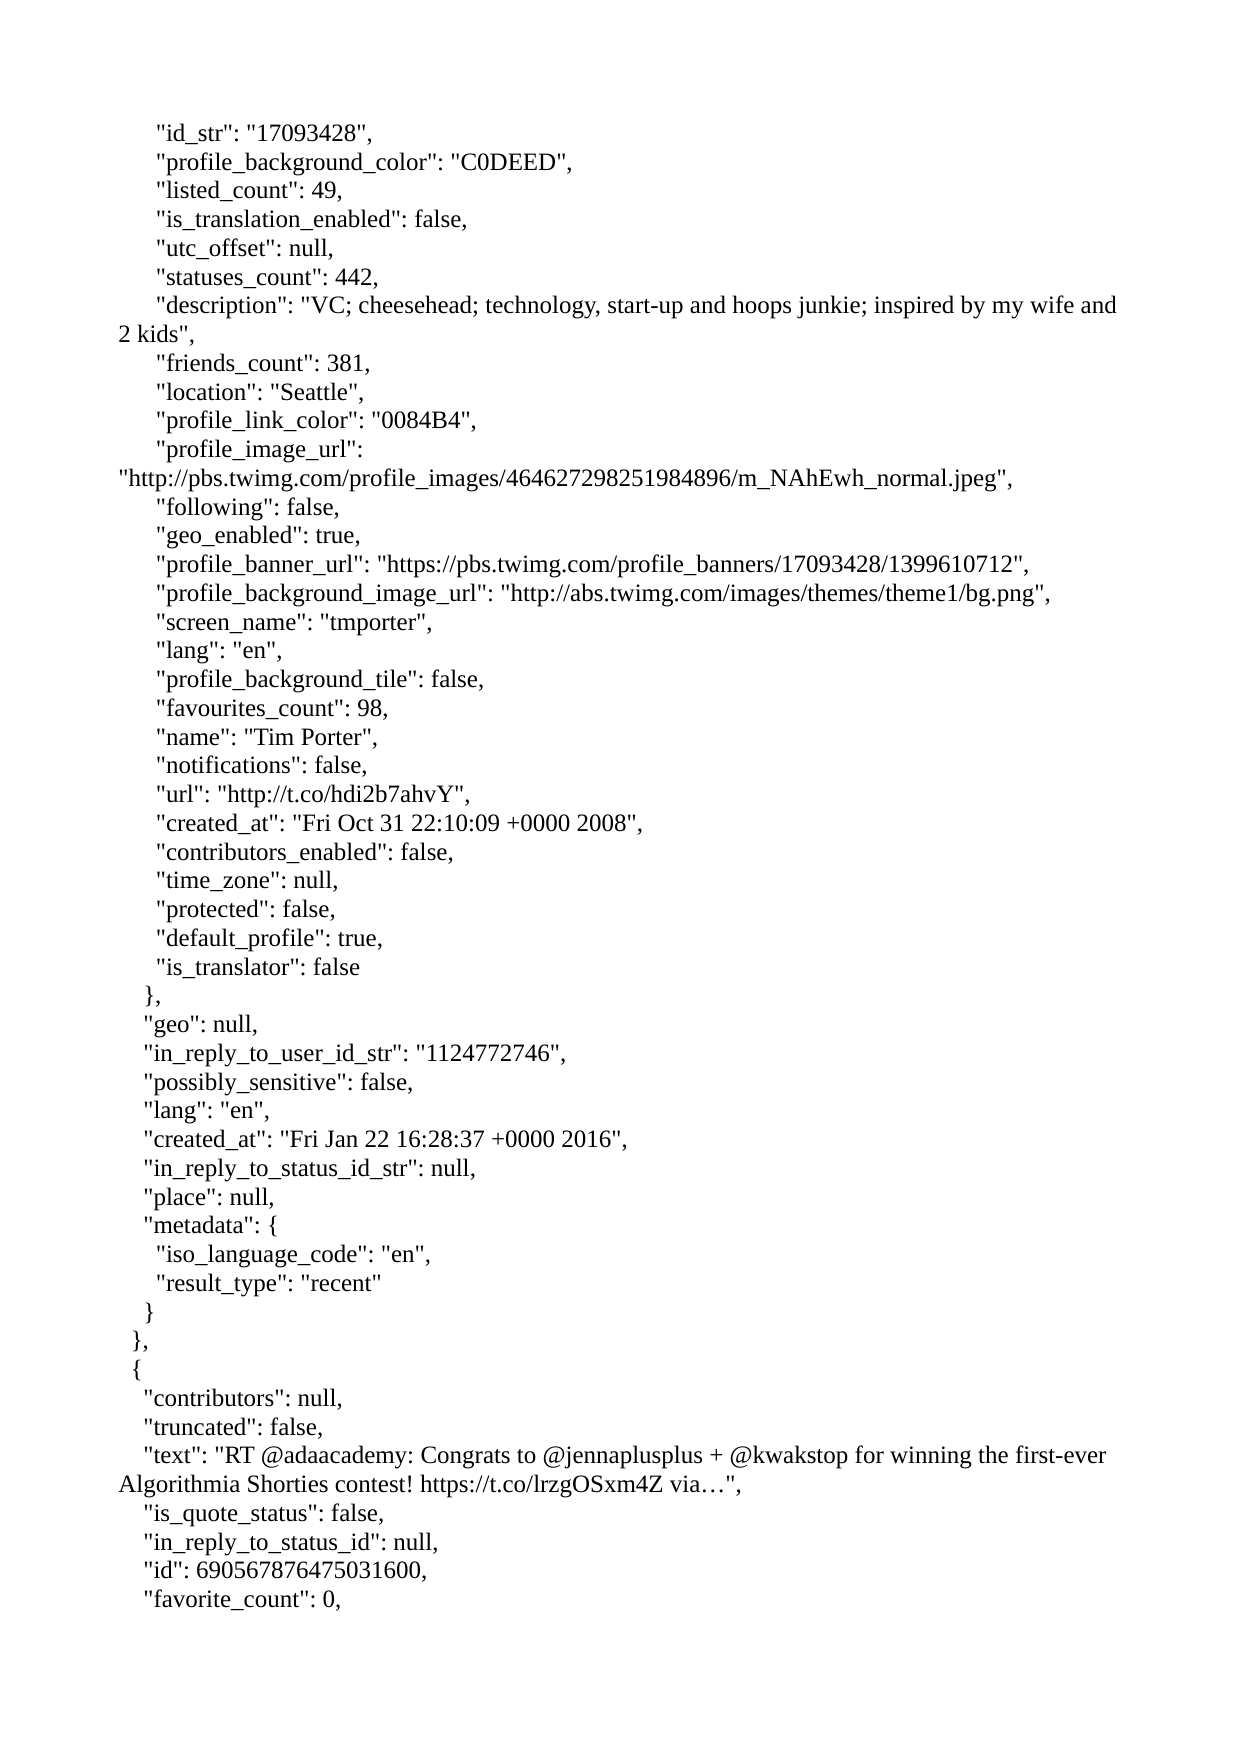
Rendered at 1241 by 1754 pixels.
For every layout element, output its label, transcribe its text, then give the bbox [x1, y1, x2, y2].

text "url": "http://t.co/hdi2b7ahvY", [118, 779, 1122, 808]
text "screen_name": "tmporter", [118, 607, 1122, 636]
text "truncated": false, [118, 1412, 1122, 1441]
text "statuses_count": 442, [118, 262, 1122, 291]
text "metadata": { [118, 1211, 1122, 1239]
text } [118, 1297, 1122, 1326]
text "possibly_sensitive": false, [118, 1067, 1122, 1096]
text "geo": null, [118, 1009, 1122, 1038]
text "is_quote_status": false, [118, 1498, 1122, 1527]
text "lang": "en", [118, 1096, 1122, 1124]
text "description": "VC; cheesehead; technology, start-up and hoops junkie; inspired by my wife and 2 kids", [118, 291, 1122, 348]
text "place": null, [118, 1182, 1122, 1211]
text "is_translator": false [118, 952, 1122, 981]
text "in_reply_to_status_id_str": null, [118, 1153, 1122, 1182]
text "text": "RT @adaacademy: Congrats to @jennaplusplus + @kwakstop for winning the first-ever Algorithmia Shorties contest! https://t.co/lrzgOSxm4Z via…", [118, 1441, 1122, 1498]
text { [118, 1354, 1122, 1383]
text "following": false, [118, 492, 1122, 521]
text "is_translation_enabled": false, [118, 204, 1122, 233]
text "location": "Seattle", [118, 377, 1122, 406]
text "favorite_count": 0, [118, 1584, 1122, 1613]
text }, [118, 981, 1122, 1009]
text "profile_background_color": "C0DEED", [118, 147, 1122, 176]
text "created_at": "Fri Jan 22 16:28:37 +0000 2016", [118, 1124, 1122, 1153]
text }, [118, 1326, 1122, 1354]
text "profile_banner_url": "https://pbs.twimg.com/profile_banners/17093428/1399610712", [118, 549, 1122, 578]
text "default_profile": true, [118, 923, 1122, 952]
text "result_type": "recent" [118, 1268, 1122, 1297]
text "profile_link_color": "0084B4", [118, 406, 1122, 434]
text "listed_count": 49, [118, 176, 1122, 204]
text "lang": "en", [118, 636, 1122, 664]
text "id_str": "17093428", [118, 118, 1122, 147]
text "geo_enabled": true, [118, 521, 1122, 549]
text "contributors": null, [118, 1383, 1122, 1412]
text "name": "Tim Porter", [118, 722, 1122, 751]
text "in_reply_to_status_id": null, [118, 1527, 1122, 1556]
text "profile_background_tile": false, [118, 664, 1122, 693]
text "profile_background_image_url": "http://abs.twimg.com/images/themes/theme1/bg.png", [118, 578, 1122, 607]
text "favourites_count": 98, [118, 693, 1122, 722]
text "friends_count": 381, [118, 348, 1122, 377]
text "protected": false, [118, 894, 1122, 923]
text "notifications": false, [118, 751, 1122, 779]
text "iso_language_code": "en", [118, 1239, 1122, 1268]
text "utc_offset": null, [118, 233, 1122, 262]
text "contributors_enabled": false, [118, 837, 1122, 866]
text "in_reply_to_user_id_str": "1124772746", [118, 1038, 1122, 1067]
text "profile_image_url": "http://pbs.twimg.com/profile_images/464627298251984896/m_NAhEwh_normal.jpeg", [118, 434, 1122, 492]
text "id": 690567876475031600, [118, 1556, 1122, 1584]
text "time_zone": null, [118, 866, 1122, 894]
text "created_at": "Fri Oct 31 22:10:09 +0000 2008", [118, 808, 1122, 837]
